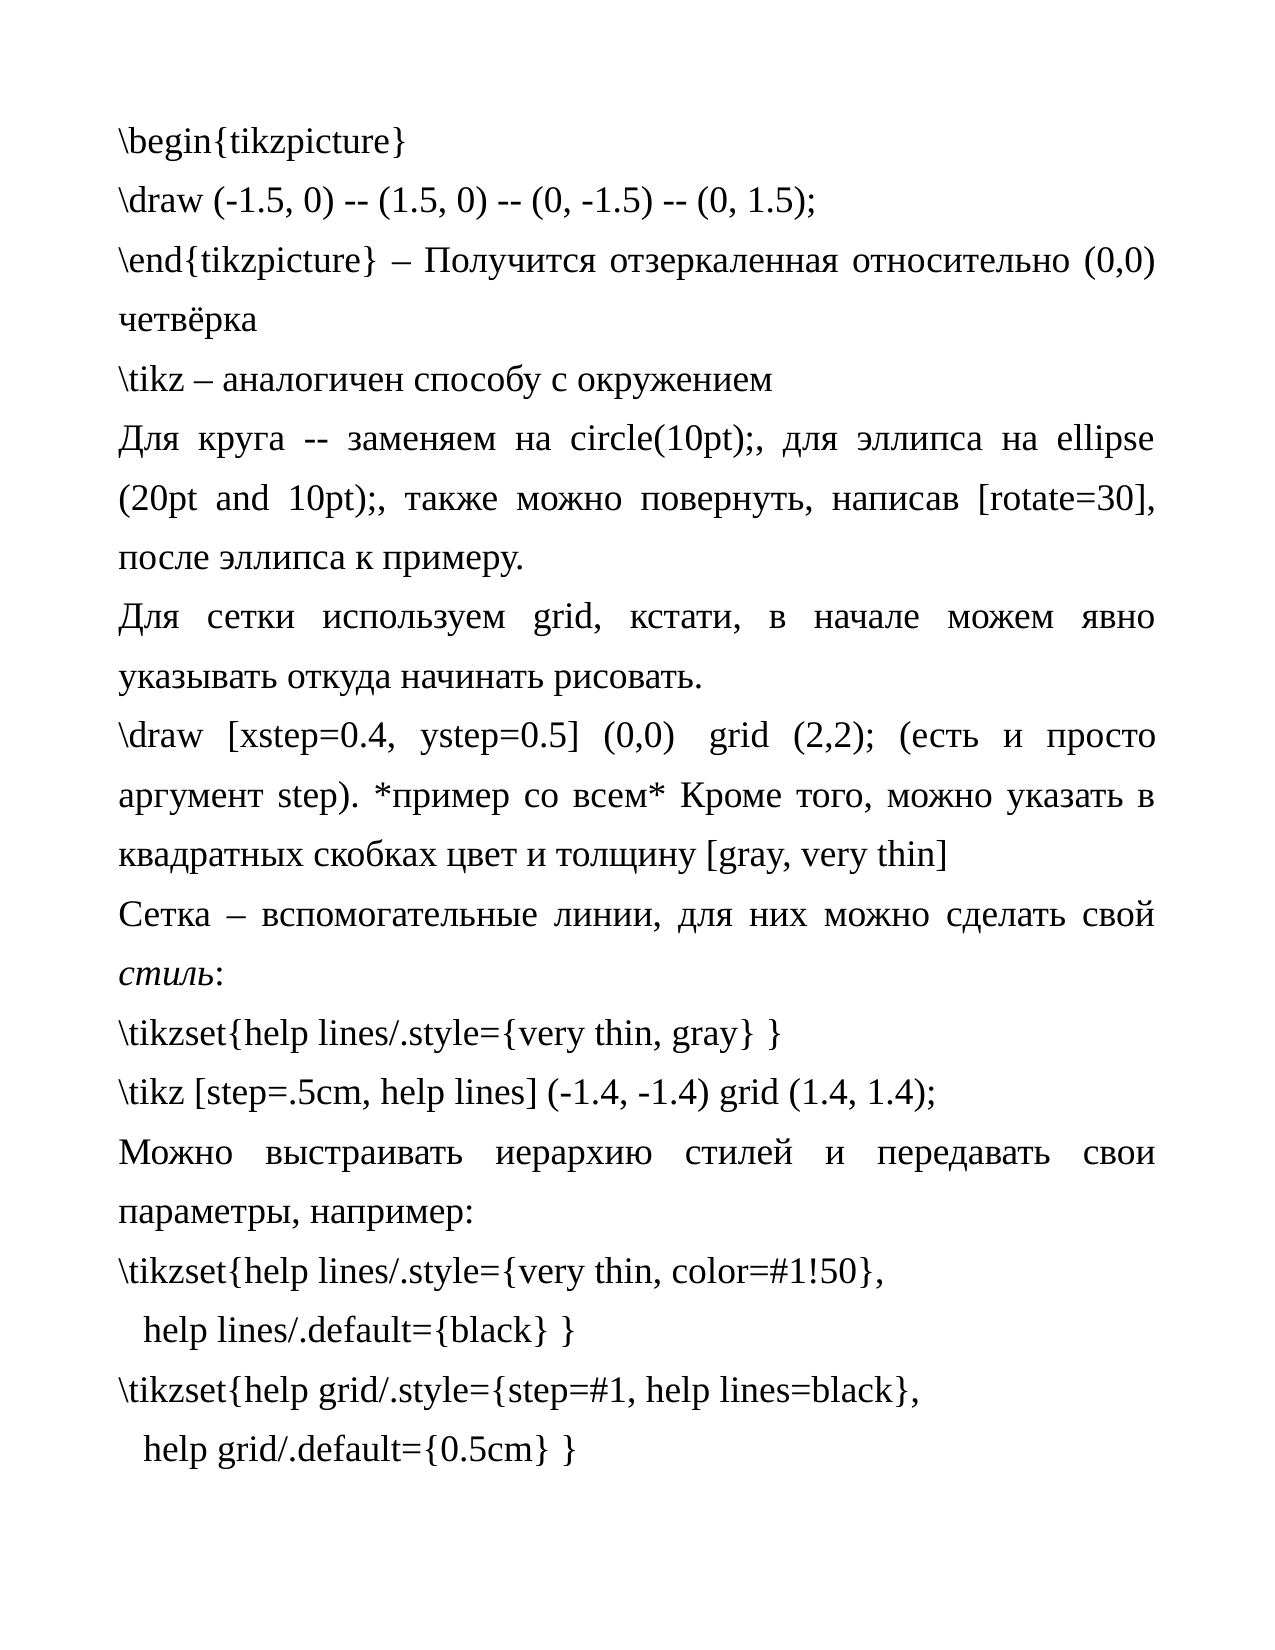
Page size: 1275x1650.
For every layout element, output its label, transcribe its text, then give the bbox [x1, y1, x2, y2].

text \tikzset{help lines/.style={very thin, gray} } [118, 1010, 1157, 1053]
text \draw (-1.5, 0) -- (1.5, 0) -- (0, -1.5) -- (0, 1.5); [118, 178, 1157, 221]
text help lines/.default={black} } [118, 1308, 1157, 1351]
text \end{tikzpicture} – Получится отзеркаленная относительно (0,0) четвёрка [118, 237, 1157, 340]
text help grid/.default={0.5cm} } [118, 1427, 1157, 1470]
text \tikzset{help grid/.style={step=#1, help lines=black}, [118, 1367, 1157, 1410]
text Сетка – вспомогательные линии, для них можно сделать свой стиль: [118, 891, 1157, 994]
text Можно выстраивать иерархию стилей и передавать свои параметры, например: [118, 1129, 1157, 1232]
text Для круга -- заменяем на circle(10pt);, для эллипса на ellipse (20pt and 10pt);, также можно повернуть, написав [rotate=30], после эллипса к примеру. [118, 416, 1157, 578]
text \begin{tikzpicture} [118, 118, 1157, 161]
text \tikz [step=.5cm, help lines] (-1.4, -1.4) grid (1.4, 1.4); [118, 1070, 1157, 1113]
text \draw [xstep=0.4, ystep=0.5] (0,0) grid (2,2); (есть и просто аргумент step). *пример со всем* Кроме того, можно указать в квадратных скобках цвет и толщину [gray, very thin] [118, 713, 1157, 875]
text \tikz – аналогичен способу с окружением [118, 356, 1157, 399]
text \tikzset{help lines/.style={very thin, color=#1!50}, [118, 1248, 1157, 1291]
text Для сетки используем grid, кстати, в начале можем явно указывать откуда начинать рисовать. [118, 594, 1157, 697]
